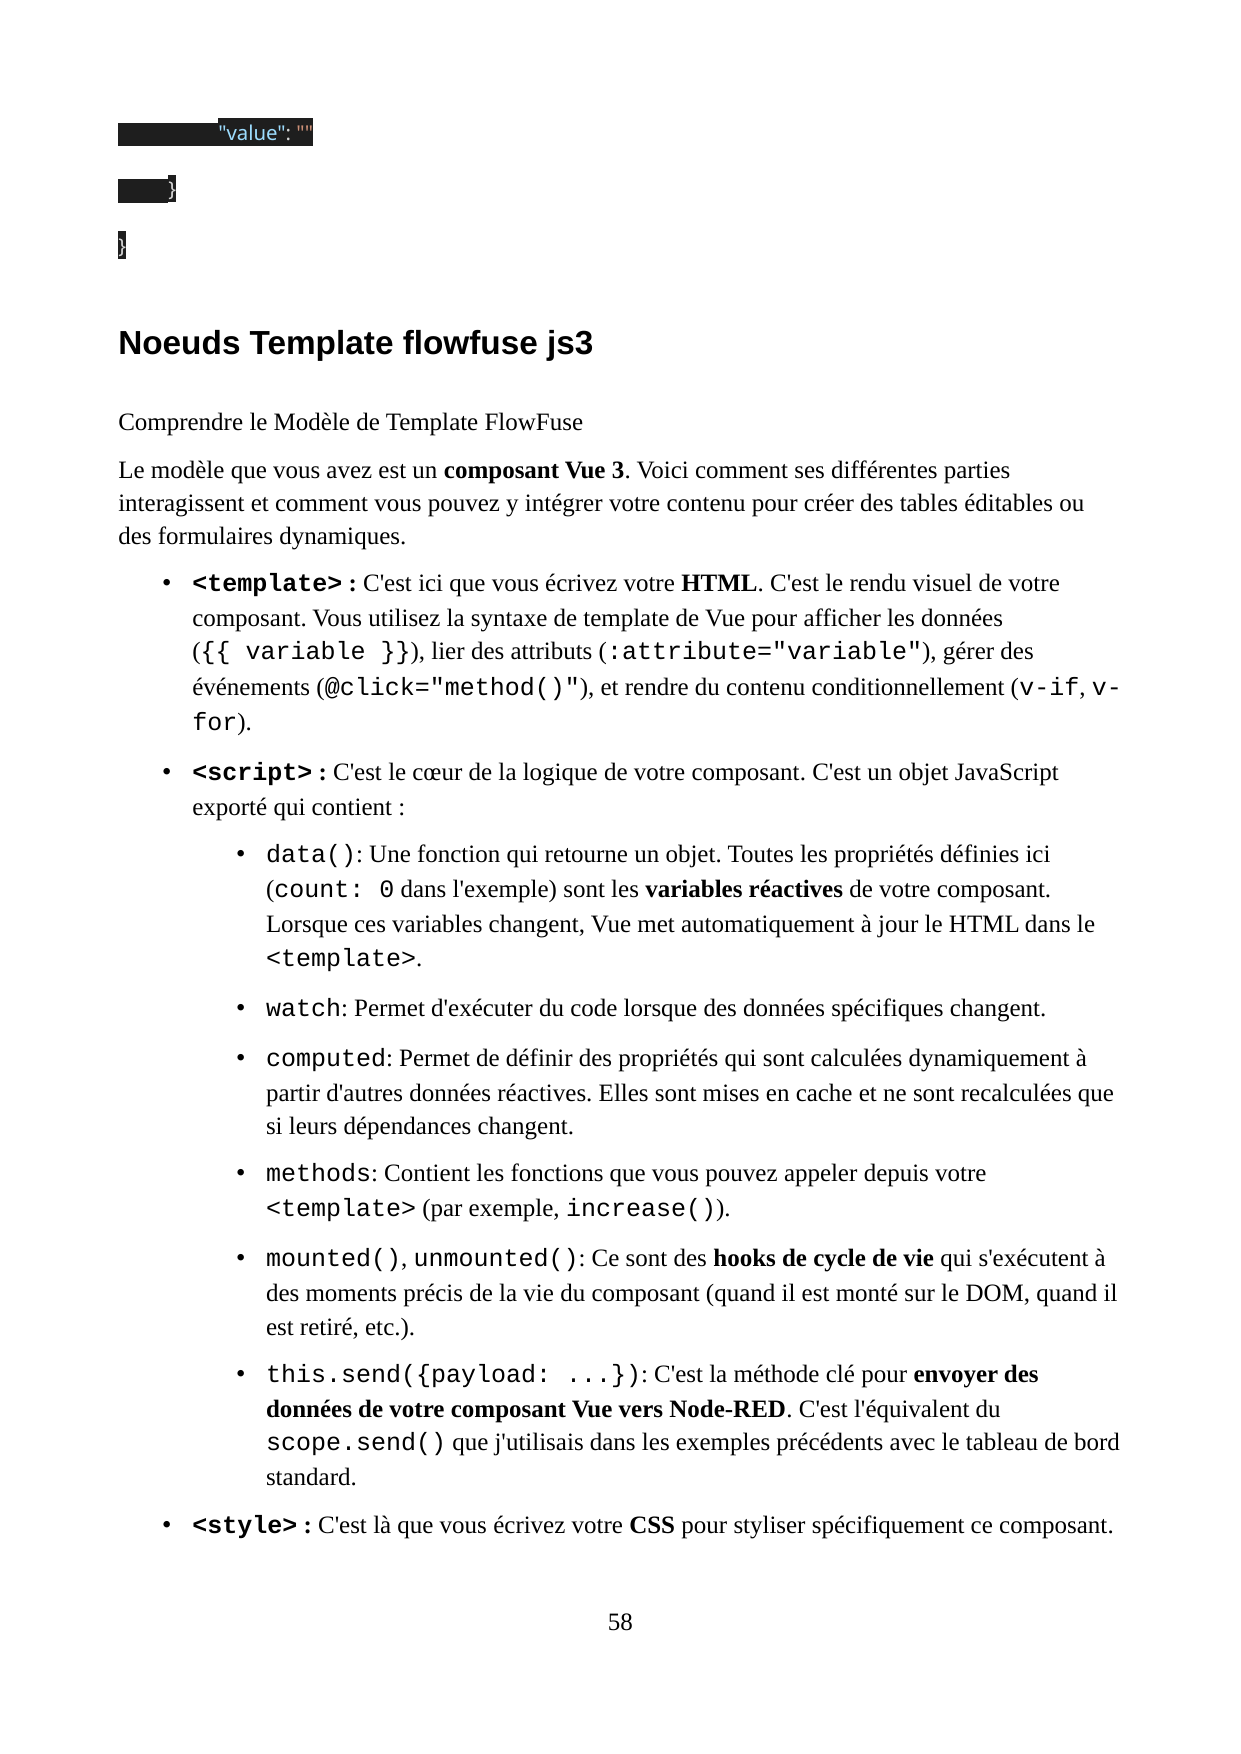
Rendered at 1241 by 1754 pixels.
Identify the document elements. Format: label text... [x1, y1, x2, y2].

text "value": "" [118, 118, 1122, 146]
list <style> : C'est là que vous écrivez votre CSS pour styliser spécifiquement ce composant. [162, 1510, 1122, 1541]
text Le modèle que vous avez est un composant Vue 3. Voici comment ses différentes parties interagissent et comment vous pouvez y intégrer votre contenu pour créer des tables éditables ou des formulaires dynamiques. [118, 455, 1122, 549]
text } [118, 231, 1122, 259]
list <script> : C'est le cœur de la logique de votre composant. C'est un objet JavaScript exporté qui contient : [162, 757, 1122, 821]
list <template> : C'est ici que vous écrivez votre HTML. C'est le rendu visuel de votre composant. Vous utilisez la syntaxe de template de Vue pour afficher les données ({{ variable }}), lier des attributs (:attribute="variable"), gérer des événements (@click="method()"), et rendre du contenu conditionnellement (v-if, v-for). [162, 568, 1122, 737]
list mounted(), unmounted(): Ce sont des hooks de cycle de vie qui s'exécutent à des moments précis de la vie du composant (quand il est monté sur le DOM, quand il est retiré, etc.). [236, 1243, 1122, 1340]
list this.send({payload: ...}): C'est la méthode clé pour envoyer des données de votre composant Vue vers Node-RED. C'est l'équivalent du scope.send() que j'utilisais dans les exemples précédents avec le tableau de bord standard. [236, 1359, 1122, 1491]
list data(): Une fonction qui retourne un objet. Toutes les propriétés définies ici (count: 0 dans l'exemple) sont les variables réactives de votre composant. Lorsque ces variables changent, Vue met automatiquement à jour le HTML dans le <template>. [236, 839, 1122, 973]
subtitle Noeuds Template flowfuse js3 [118, 323, 1122, 362]
list methods: Contient les fonctions que vous pouvez appeler depuis votre <template> (par exemple, increase()). [236, 1158, 1122, 1224]
text Comprendre le Modèle de Template FlowFuse [118, 374, 1122, 436]
list watch: Permet d'exécuter du code lorsque des données spécifiques changent. [236, 993, 1122, 1023]
text } [118, 175, 1122, 203]
list computed: Permet de définir des propriétés qui sont calculées dynamiquement à partir d'autres données réactives. Elles sont mises en cache et ne sont recalculées que si leurs dépendances changent. [236, 1043, 1122, 1139]
